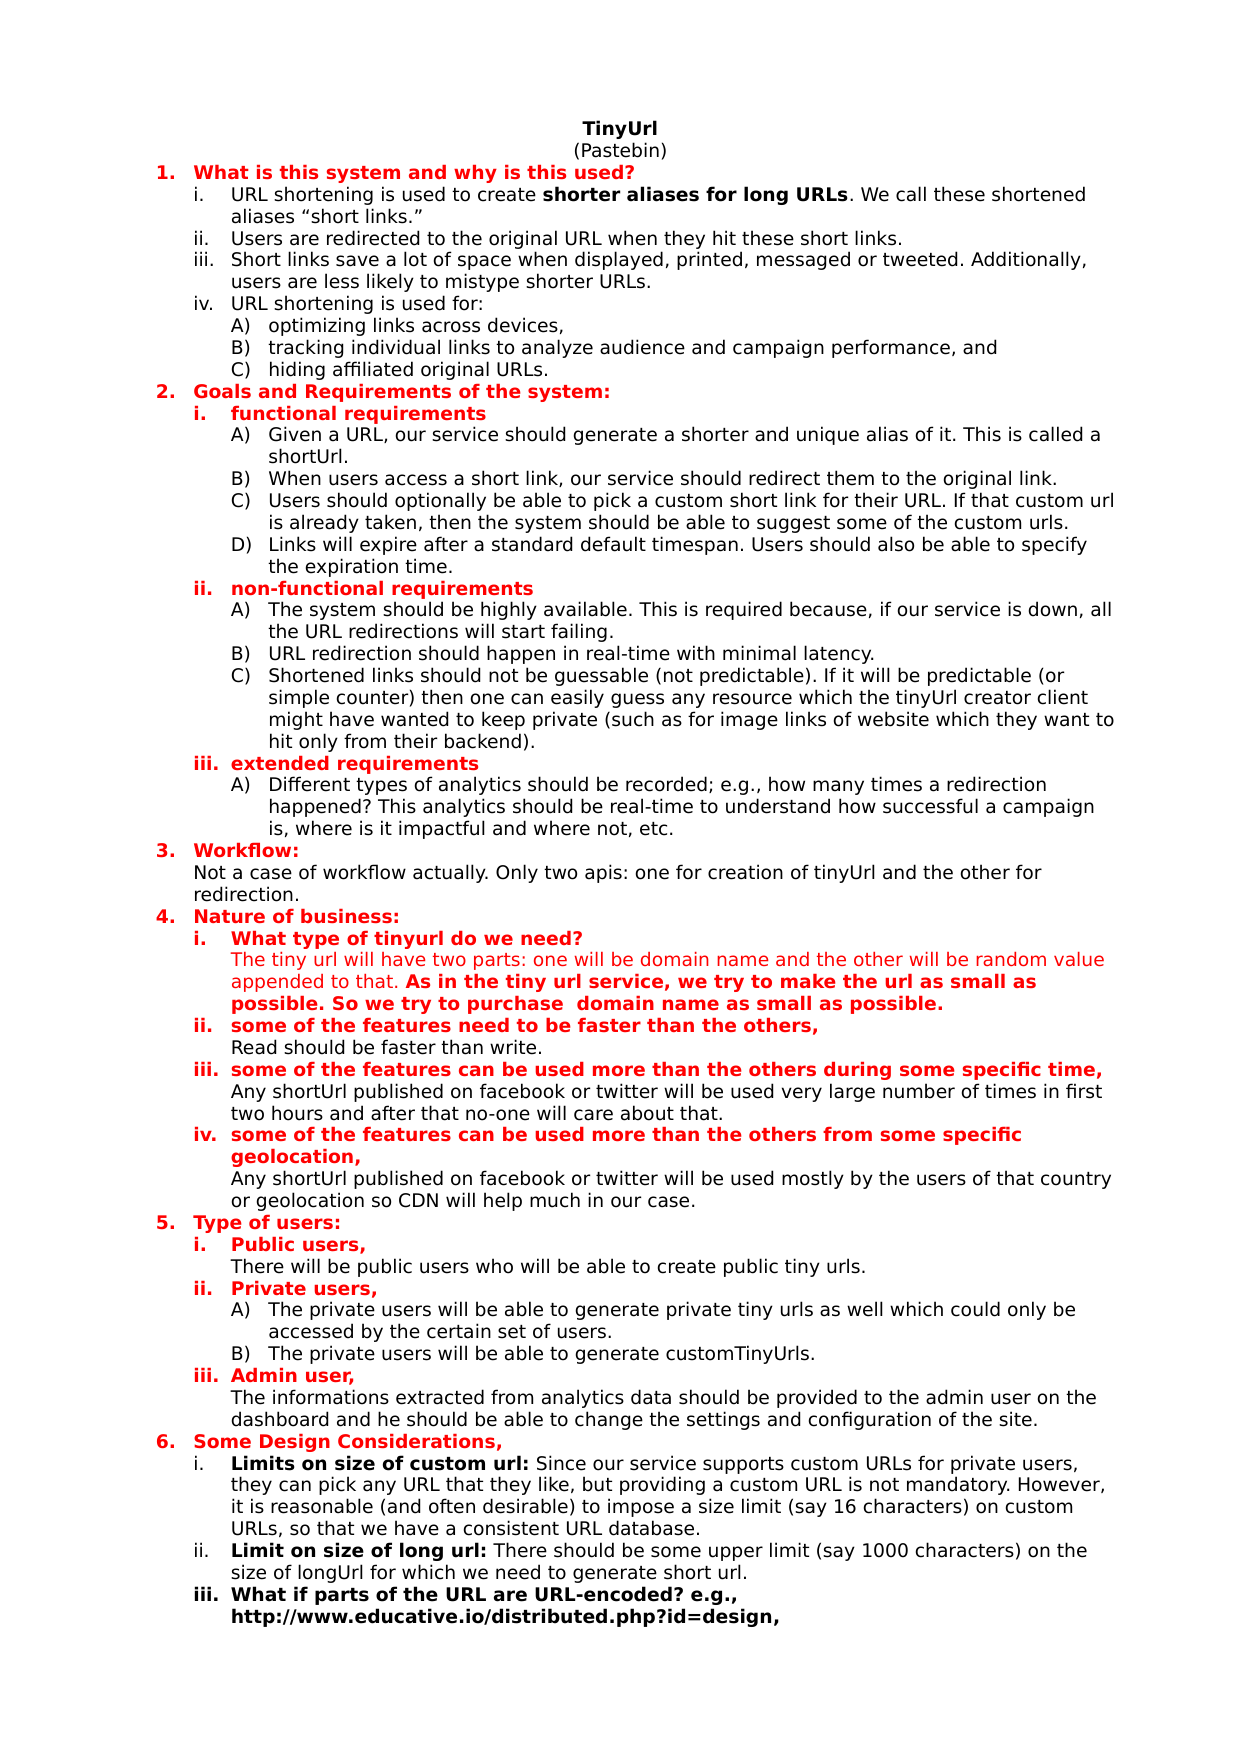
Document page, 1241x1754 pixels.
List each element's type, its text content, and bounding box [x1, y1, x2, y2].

list Any shortUrl published on facebook or twitter will be used mostly by the users of that country or geolocation so CDN will help much in our case. [193, 1168, 1122, 1212]
list Public users, [193, 1234, 1122, 1256]
list When users access a short link, our service should redirect them to the original link. [231, 468, 1122, 490]
list Short links save a lot of space when displayed, printed, messaged or tweeted. Additionally, users are less likely to mistype shorter URLs. [193, 249, 1122, 293]
list Given a URL, our service should generate a shorter and unique alias of it. This is called a shortUrl. [231, 424, 1122, 468]
list The private users will be able to generate private tiny urls as well which could only be accessed by the certain set of users. [231, 1299, 1122, 1343]
list Limits on size of custom url: Since our service supports custom URLs for private users, they can pick any URL that they like, but providing a custom URL is not mandatory. However, it is reasonable (and often desirable) to impose a size limit (say 16 characters) on custom URLs, so that we have a consistent URL database. [193, 1452, 1122, 1540]
list Nature of business: [156, 906, 1122, 927]
list Shortened links should not be guessable (not predictable). If it will be predictable (or simple counter) then one can easily guess any resource which the tinyUrl creator client might have wanted to keep private (such as for image links of website which they want to hit only from their backend). [231, 665, 1122, 752]
list hiding affiliated original URLs. [231, 359, 1122, 381]
list Private users, [193, 1277, 1122, 1299]
list What is this system and why is this used? [156, 162, 1122, 184]
list Different types of analytics should be recorded; e.g., how many times a redirection happened? This analytics should be real-time to understand how successful a campaign is, where is it impactful and where not, etc. [231, 774, 1122, 840]
list Users are redirected to the original URL when they hit these short links. [193, 227, 1122, 249]
list The tiny url will have two parts: one will be domain name and the other will be random value appended to that. As in the tiny url service, we try to make the url as small as possible. So we try to purchase domain name as small as possible. [193, 949, 1122, 1015]
list What if parts of the URL are URL-encoded? e.g., http://www.educative.io/distributed.php?id=design, [193, 1584, 1122, 1627]
list Type of users: [156, 1212, 1122, 1234]
list Workflow: [156, 840, 1122, 862]
list Goals and Requirements of the system: [156, 381, 1122, 402]
list optimizing links across devices, [231, 315, 1122, 337]
text (Pastebin) [118, 140, 1122, 162]
list some of the features can be used more than the others from some specific geolocation, [193, 1124, 1122, 1168]
list URL shortening is used for: [193, 293, 1122, 315]
list The private users will be able to generate customTinyUrls. [231, 1343, 1122, 1365]
text TinyUrl [118, 118, 1122, 140]
list The informations extracted from analytics data should be provided to the admin user on the dashboard and he should be able to change the settings and configuration of the site. [193, 1387, 1122, 1431]
list some of the features can be used more than the others during some specific time, [193, 1059, 1122, 1081]
list The system should be highly available. This is required because, if our service is down, all the URL redirections will start failing. [231, 599, 1122, 643]
list URL shortening is used to create shorter aliases for long URLs. We call these shortened aliases “short links.” [193, 184, 1122, 227]
list Any shortUrl published on facebook or twitter will be used very large number of times in first two hours and after that no-one will care about that. [193, 1081, 1122, 1124]
list Not a case of workflow actually. Only two apis: one for creation of tinyUrl and the other for redirection. [156, 862, 1122, 906]
list Read should be faster than write. [193, 1037, 1122, 1059]
list URL redirection should happen in real-time with minimal latency. [231, 643, 1122, 665]
list Limit on size of long url: There should be some upper limit (say 1000 characters) on the size of longUrl for which we need to generate short url. [193, 1540, 1122, 1584]
list There will be public users who will be able to create public tiny urls. [193, 1256, 1122, 1277]
list extended requirements [193, 752, 1122, 774]
list non-functional requirements [193, 577, 1122, 599]
list Some Design Considerations, [156, 1431, 1122, 1452]
list Links will expire after a standard default timespan. Users should also be able to specify the expiration time. [231, 534, 1122, 577]
list Admin user, [193, 1365, 1122, 1387]
list some of the features need to be faster than the others, [193, 1015, 1122, 1037]
list functional requirements [193, 402, 1122, 424]
list tracking individual links to analyze audience and campaign performance, and [231, 337, 1122, 359]
list Users should optionally be able to pick a custom short link for their URL. If that custom url is already taken, then the system should be able to suggest some of the custom urls. [231, 490, 1122, 534]
list What type of tinyurl do we need? [193, 927, 1122, 949]
